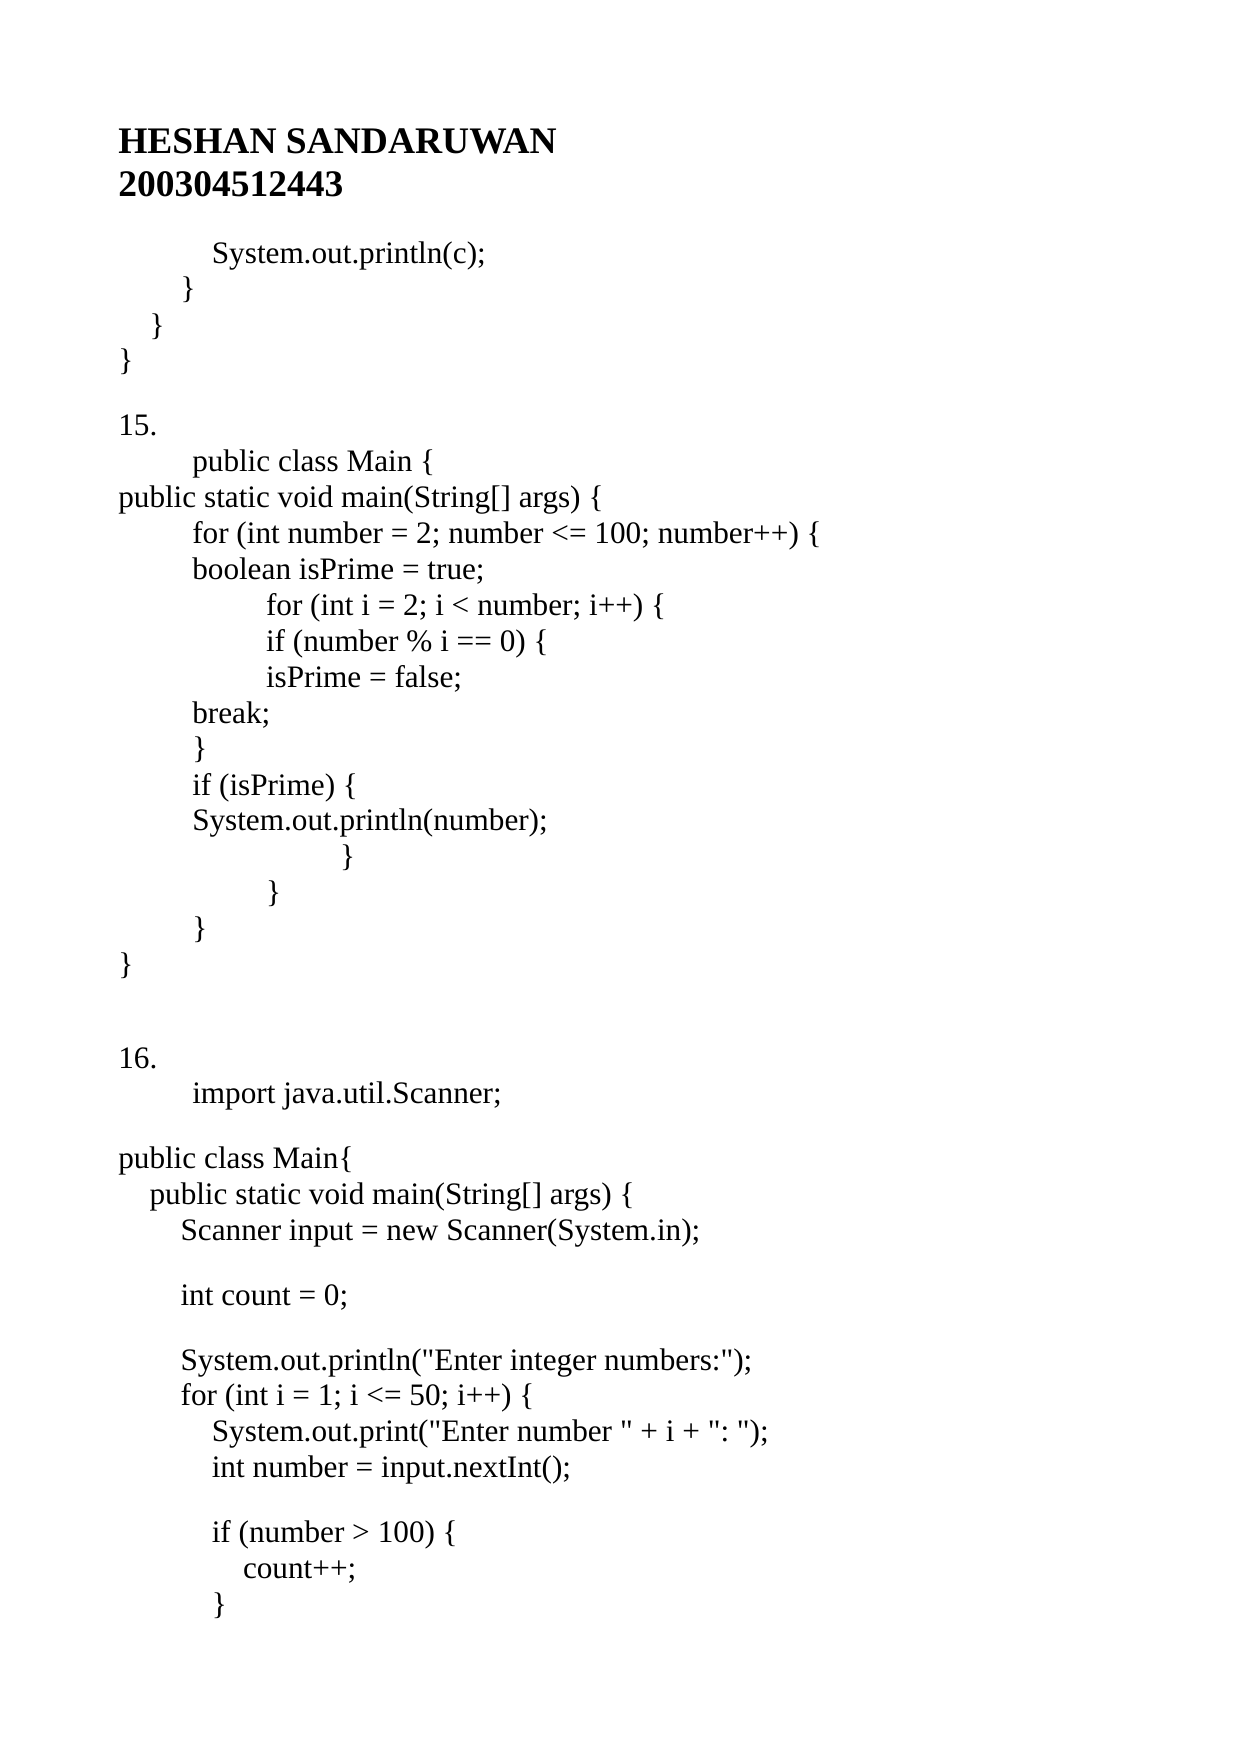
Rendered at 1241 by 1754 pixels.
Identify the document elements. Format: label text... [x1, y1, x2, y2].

text int count = 0; [118, 1276, 1122, 1312]
text public class Main { [118, 442, 1122, 478]
text } [118, 342, 1122, 378]
text count++; [118, 1549, 1122, 1585]
text } [118, 945, 1122, 981]
text } [118, 873, 1122, 909]
text System.out.println(number); [118, 802, 1122, 838]
text } [118, 270, 1122, 306]
text for (int number = 2; number <= 100; number++) { [118, 514, 1122, 550]
text Scanner input = new Scanner(System.in); [118, 1211, 1122, 1247]
text } [118, 730, 1122, 766]
text 15. [118, 406, 1122, 442]
text 16. [118, 1039, 1122, 1075]
text } [118, 1585, 1122, 1621]
text System.out.println(c); [118, 234, 1122, 270]
text if (isPrime) { [118, 766, 1122, 802]
text } [118, 838, 1122, 873]
text public class Main{ [118, 1139, 1122, 1175]
text public static void main(String[] args) { [118, 1175, 1122, 1211]
text System.out.print("Enter number " + i + ": "); [118, 1413, 1122, 1448]
text int number = input.nextInt(); [118, 1448, 1122, 1484]
text isPrime = false; [118, 658, 1122, 694]
text if (number % i == 0) { [118, 622, 1122, 658]
text boolean isPrime = true; [118, 550, 1122, 586]
text for (int i = 1; i <= 50; i++) { [118, 1377, 1122, 1413]
text public static void main(String[] args) { [118, 478, 1122, 514]
text System.out.println("Enter integer numbers:"); [118, 1341, 1122, 1377]
text if (number > 100) { [118, 1513, 1122, 1549]
text } [118, 306, 1122, 342]
text } [118, 909, 1122, 945]
text import java.util.Scanner; [118, 1075, 1122, 1111]
text break; [118, 694, 1122, 730]
text for (int i = 2; i < number; i++) { [118, 586, 1122, 622]
